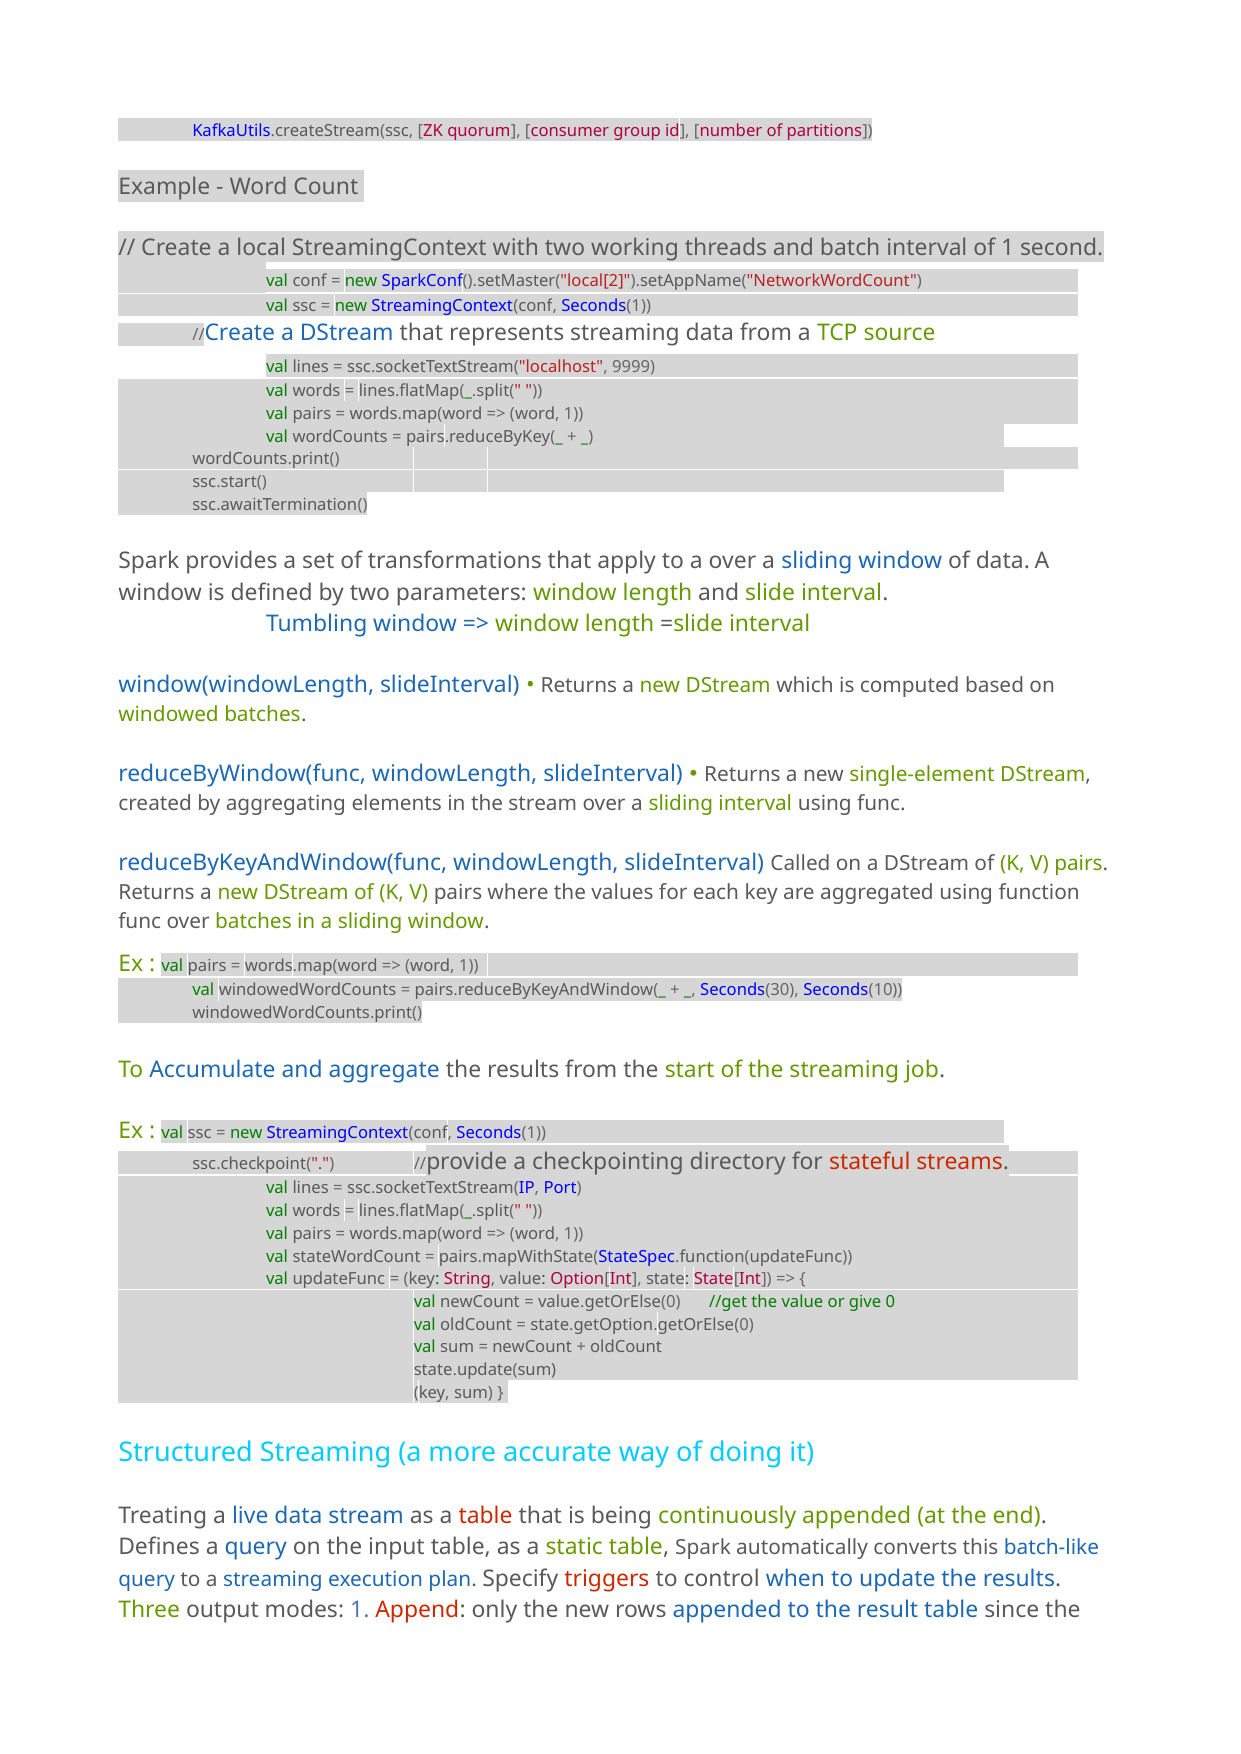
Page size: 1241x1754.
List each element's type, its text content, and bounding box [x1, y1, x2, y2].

text Spark provides a set of transformations that apply to a over a sliding window of data. A window is defined by two parameters: window length and slide interval. Tumbling window => window length =slide interval [118, 544, 1122, 638]
text Example - Word Count [118, 170, 1122, 202]
text reduceByKeyAndWindow(func, windowLength, slideInterval) Called on a DStream of (K, V) pairs. Returns a new DStream of (K, V) pairs where the values for each key are aggregated using function func over batches in a sliding window. [118, 846, 1122, 934]
text Structured Streaming (a more accurate way of doing it) [118, 1433, 1122, 1469]
text reduceByWindow(func, windowLength, slideInterval) • Returns a new single-element DStream, created by aggregating elements in the stream over a sliding interval using func. [118, 757, 1122, 817]
text KafkaUtils.createStream(ssc, [ZK quorum], [consumer group id], [number of partitions]) [118, 118, 1122, 141]
text window(windowLength, slideInterval) • Returns a new DStream which is computed based on windowed batches. [118, 668, 1122, 727]
text To Accumulate and aggregate the results from the start of the streaming job. [118, 1053, 1122, 1084]
text Ex : val ssc = new StreamingContext(conf, Seconds(1)) ssc.checkpoint(".") //provide a checkpointing directory for stateful streams. val lines = ssc.socketTextStream(IP, Port) val words = lines.flatMap(_.split(" ")) val pairs = words.map(word => (word, 1)) val stateWordCount = pairs.mapWithState(StateSpec.function(updateFunc)) val updateFunc = (key: String, value: Option[Int], state: State[Int]) => { val newCount = value.getOrElse(0) //get the value or give 0 val oldCount = state.getOption.getOrElse(0) val sum = newCount + oldCount state.update(sum) (key, sum) } [118, 1113, 1122, 1403]
text Ex : val pairs = words.map(word => (word, 1)) val windowedWordCounts = pairs.reduceByKeyAndWindow(_ + _, Seconds(30), Seconds(10)) windowedWordCounts.print() [118, 947, 1122, 1023]
text Treating a live data stream as a table that is being continuously appended (at the end). Defines a query on the input table, as a static table, Spark automatically converts this batch-like query to a streaming execution plan. Specify triggers to control when to update the results. Three output modes: 1. Append: only the new rows appended to the result table since the [118, 1499, 1122, 1624]
text // Create a local StreamingContext with two working threads and batch interval of 1 second. val conf = new SparkConf().setMaster("local[2]").setAppName("NetworkWordCount") val ssc = new StreamingContext(conf, Seconds(1)) //Create a DStream that represents streaming data from a TCP source val lines = ssc.socketTextStream("localhost", 9999) val words = lines.flatMap(_.split(" ")) val pairs = words.map(word => (word, 1)) val wordCounts = pairs.reduceByKey(_ + _) wordCounts.print() ssc.start() ssc.awaitTermination() [118, 231, 1122, 515]
